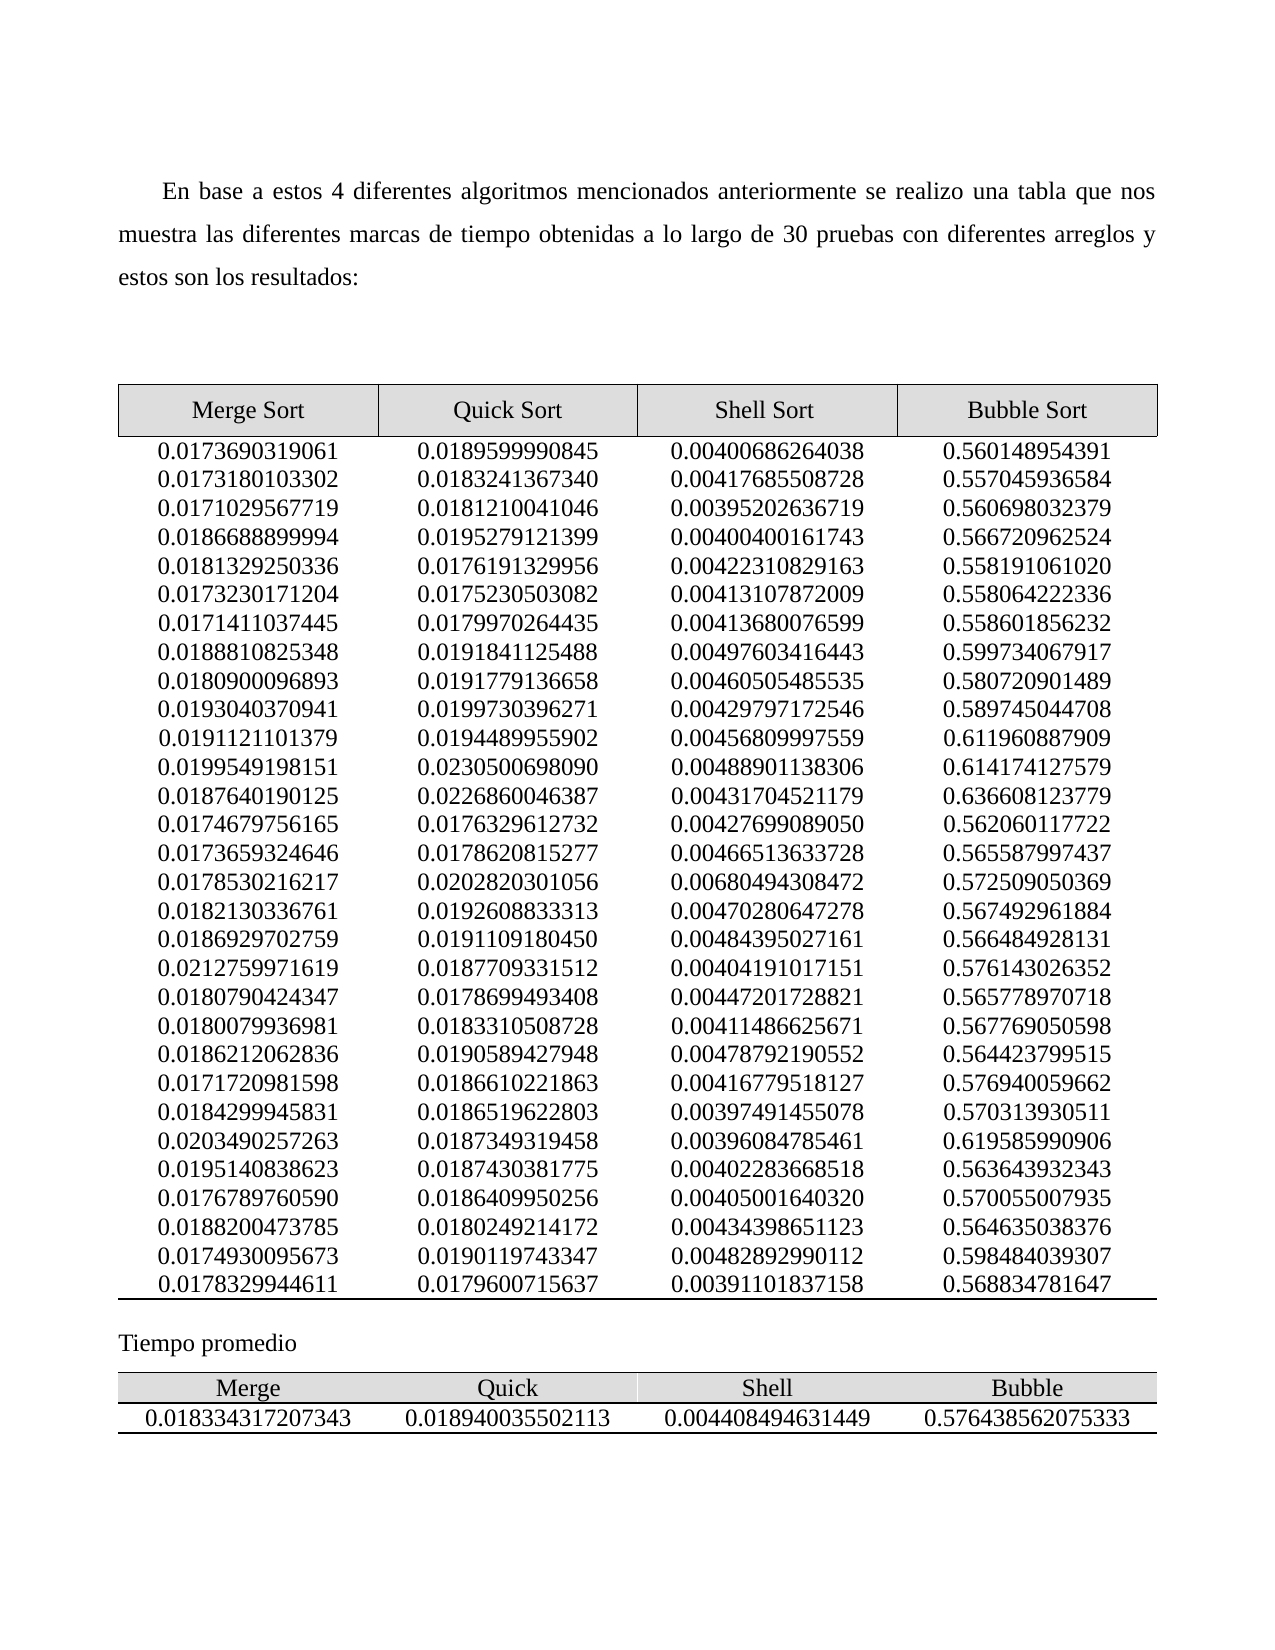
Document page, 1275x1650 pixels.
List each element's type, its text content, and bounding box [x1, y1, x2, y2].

table_cell 0.00447201728821 [638, 982, 897, 1011]
table_cell 0.560148954391 [897, 437, 1157, 464]
table_cell 0.0190589427948 [378, 1040, 637, 1068]
table_header Bubble Sort [898, 385, 1157, 436]
table_cell 0.00427699089050 [638, 810, 897, 838]
table_cell 0.567769050598 [897, 1011, 1157, 1039]
table_header Shell [638, 1373, 897, 1402]
table_cell 0.00391101837158 [638, 1270, 897, 1298]
table_cell 0.0180079936981 [118, 1011, 378, 1039]
table_cell 0.00466513633728 [638, 838, 897, 867]
table_cell 0.00429797172546 [638, 695, 897, 723]
table_cell 0.0176191329956 [378, 551, 637, 579]
table_cell 0.0199730396271 [378, 695, 637, 723]
table_cell 0.004408494631449 [638, 1404, 897, 1432]
table_cell 0.566484928131 [897, 925, 1157, 953]
table_cell 0.00434398651123 [638, 1212, 897, 1241]
table_cell 0.0199549198151 [118, 752, 378, 781]
table_cell 0.576143026352 [897, 953, 1157, 982]
table_cell 0.570313930511 [897, 1097, 1157, 1126]
table_cell 0.0178699493408 [378, 982, 637, 1011]
table_cell 0.0186409950256 [378, 1183, 637, 1212]
table_cell 0.0180900096893 [118, 666, 378, 694]
table_cell 0.564635038376 [897, 1212, 1157, 1241]
table_cell 0.0179970264435 [378, 608, 637, 637]
table_cell 0.018940035502113 [378, 1404, 637, 1432]
table_cell 0.00478792190552 [638, 1040, 897, 1068]
table_cell 0.0187640190125 [118, 781, 378, 809]
table_cell 0.568834781647 [897, 1270, 1157, 1298]
table_cell 0.611960887909 [897, 723, 1157, 752]
table_cell 0.567492961884 [897, 896, 1157, 924]
table_cell 0.0178329944611 [118, 1270, 378, 1298]
table_cell 0.599734067917 [897, 637, 1157, 666]
table_cell 0.00422310829163 [638, 551, 897, 579]
table_cell 0.563643932343 [897, 1155, 1157, 1183]
table_cell 0.0173690319061 [118, 437, 378, 464]
table_cell 0.0203490257263 [118, 1126, 378, 1154]
table_cell 0.0191841125488 [378, 637, 637, 666]
table_cell 0.557045936584 [897, 465, 1157, 493]
table_cell 0.0188810825348 [118, 637, 378, 666]
table_cell 0.0178530216217 [118, 867, 378, 896]
table_cell 0.566720962524 [897, 522, 1157, 551]
table_cell 0.0178620815277 [378, 838, 637, 867]
table_cell 0.0202820301056 [378, 867, 637, 896]
table_cell 0.0189599990845 [378, 437, 637, 464]
table_cell 0.570055007935 [897, 1183, 1157, 1212]
table_cell 0.576438562075333 [897, 1404, 1157, 1432]
table_cell 0.619585990906 [897, 1126, 1157, 1154]
table_cell 0.0174930095673 [118, 1241, 378, 1269]
table_cell 0.562060117722 [897, 810, 1157, 838]
table_cell 0.558064222336 [897, 580, 1157, 608]
table_cell 0.0171029567719 [118, 493, 378, 522]
table_cell 0.00416779518127 [638, 1068, 897, 1097]
table_cell 0.0175230503082 [378, 580, 637, 608]
table_cell 0.0181210041046 [378, 493, 637, 522]
table_cell 0.0195140838623 [118, 1155, 378, 1183]
table_cell 0.0230500698090 [378, 752, 637, 781]
table_cell 0.0174679756165 [118, 810, 378, 838]
table_cell 0.565587997437 [897, 838, 1157, 867]
table_cell 0.0180249214172 [378, 1212, 637, 1241]
table_cell 0.0187349319458 [378, 1126, 637, 1154]
table_cell 0.00411486625671 [638, 1011, 897, 1039]
table_header Shell Sort [638, 385, 897, 436]
table_cell 0.0186212062836 [118, 1040, 378, 1068]
table_cell 0.0173180103302 [118, 465, 378, 493]
table_cell 0.0183310508728 [378, 1011, 637, 1039]
table_cell 0.598484039307 [897, 1241, 1157, 1269]
table_cell 0.00413107872009 [638, 580, 897, 608]
table_cell 0.0192608833313 [378, 896, 637, 924]
table_cell 0.0190119743347 [378, 1241, 637, 1269]
table_cell 0.00402283668518 [638, 1155, 897, 1183]
table_cell 0.00482892990112 [638, 1241, 897, 1269]
table_cell 0.0173230171204 [118, 580, 378, 608]
table_cell 0.00404191017151 [638, 953, 897, 982]
table_header Quick [378, 1373, 637, 1402]
text Tiempo promedio [118, 1328, 1157, 1357]
table_cell 0.614174127579 [897, 752, 1157, 781]
table_cell 0.0171720981598 [118, 1068, 378, 1097]
table_cell 0.00397491455078 [638, 1097, 897, 1126]
table_cell 0.0187430381775 [378, 1155, 637, 1183]
table_cell 0.564423799515 [897, 1040, 1157, 1068]
table_cell 0.0184299945831 [118, 1097, 378, 1126]
table_cell 0.0226860046387 [378, 781, 637, 809]
table_cell 0.0176329612732 [378, 810, 637, 838]
table_cell 0.565778970718 [897, 982, 1157, 1011]
table_cell 0.0212759971619 [118, 953, 378, 982]
table_cell 0.00470280647278 [638, 896, 897, 924]
table_cell 0.0186610221863 [378, 1068, 637, 1097]
table_cell 0.0173659324646 [118, 838, 378, 867]
table_cell 0.00456809997559 [638, 723, 897, 752]
table_cell 0.0195279121399 [378, 522, 637, 551]
table_cell 0.0193040370941 [118, 695, 378, 723]
table_cell 0.0194489955902 [378, 723, 637, 752]
table_cell 0.0179600715637 [378, 1270, 637, 1298]
table_cell 0.0176789760590 [118, 1183, 378, 1212]
table_cell 0.0186688899994 [118, 522, 378, 551]
table_cell 0.0191109180450 [378, 925, 637, 953]
table_cell 0.00417685508728 [638, 465, 897, 493]
table_cell 0.00405001640320 [638, 1183, 897, 1212]
table_cell 0.00413680076599 [638, 608, 897, 637]
table_cell 0.0186929702759 [118, 925, 378, 953]
table_cell 0.018334317207343 [118, 1404, 378, 1432]
table_cell 0.589745044708 [897, 695, 1157, 723]
table_cell 0.0191779136658 [378, 666, 637, 694]
table_cell 0.636608123779 [897, 781, 1157, 809]
table_cell 0.0181329250336 [118, 551, 378, 579]
table_cell 0.572509050369 [897, 867, 1157, 896]
table_cell 0.0183241367340 [378, 465, 637, 493]
table_cell 0.0191121101379 [118, 723, 378, 752]
table_cell 0.00400686264038 [638, 437, 897, 464]
table_cell 0.00460505485535 [638, 666, 897, 694]
text En base a estos 4 diferentes algoritmos mencionados anteriormente se realizo una tabla que nos muestra las diferentes marcas de tiempo obtenidas a lo largo de 30 pruebas con diferentes arreglos y estos son los resultados: [118, 176, 1157, 291]
table_cell 0.560698032379 [897, 493, 1157, 522]
table_cell 0.00395202636719 [638, 493, 897, 522]
table_cell 0.00431704521179 [638, 781, 897, 809]
table_header Bubble [897, 1373, 1157, 1402]
table_cell 0.0171411037445 [118, 608, 378, 637]
table_cell 0.00400400161743 [638, 522, 897, 551]
table_cell 0.576940059662 [897, 1068, 1157, 1097]
table_cell 0.00680494308472 [638, 867, 897, 896]
table_cell 0.0180790424347 [118, 982, 378, 1011]
table_cell 0.0188200473785 [118, 1212, 378, 1241]
table_cell 0.0187709331512 [378, 953, 637, 982]
table_cell 0.0182130336761 [118, 896, 378, 924]
table_header Merge Sort [119, 385, 378, 436]
table_cell 0.0186519622803 [378, 1097, 637, 1126]
table_cell 0.558191061020 [897, 551, 1157, 579]
table_cell 0.00488901138306 [638, 752, 897, 781]
table_cell 0.580720901489 [897, 666, 1157, 694]
table_cell 0.00484395027161 [638, 925, 897, 953]
table_header Quick Sort [379, 385, 637, 436]
table_header Merge [118, 1373, 378, 1402]
table_cell 0.00497603416443 [638, 637, 897, 666]
table_cell 0.00396084785461 [638, 1126, 897, 1154]
table_cell 0.558601856232 [897, 608, 1157, 637]
